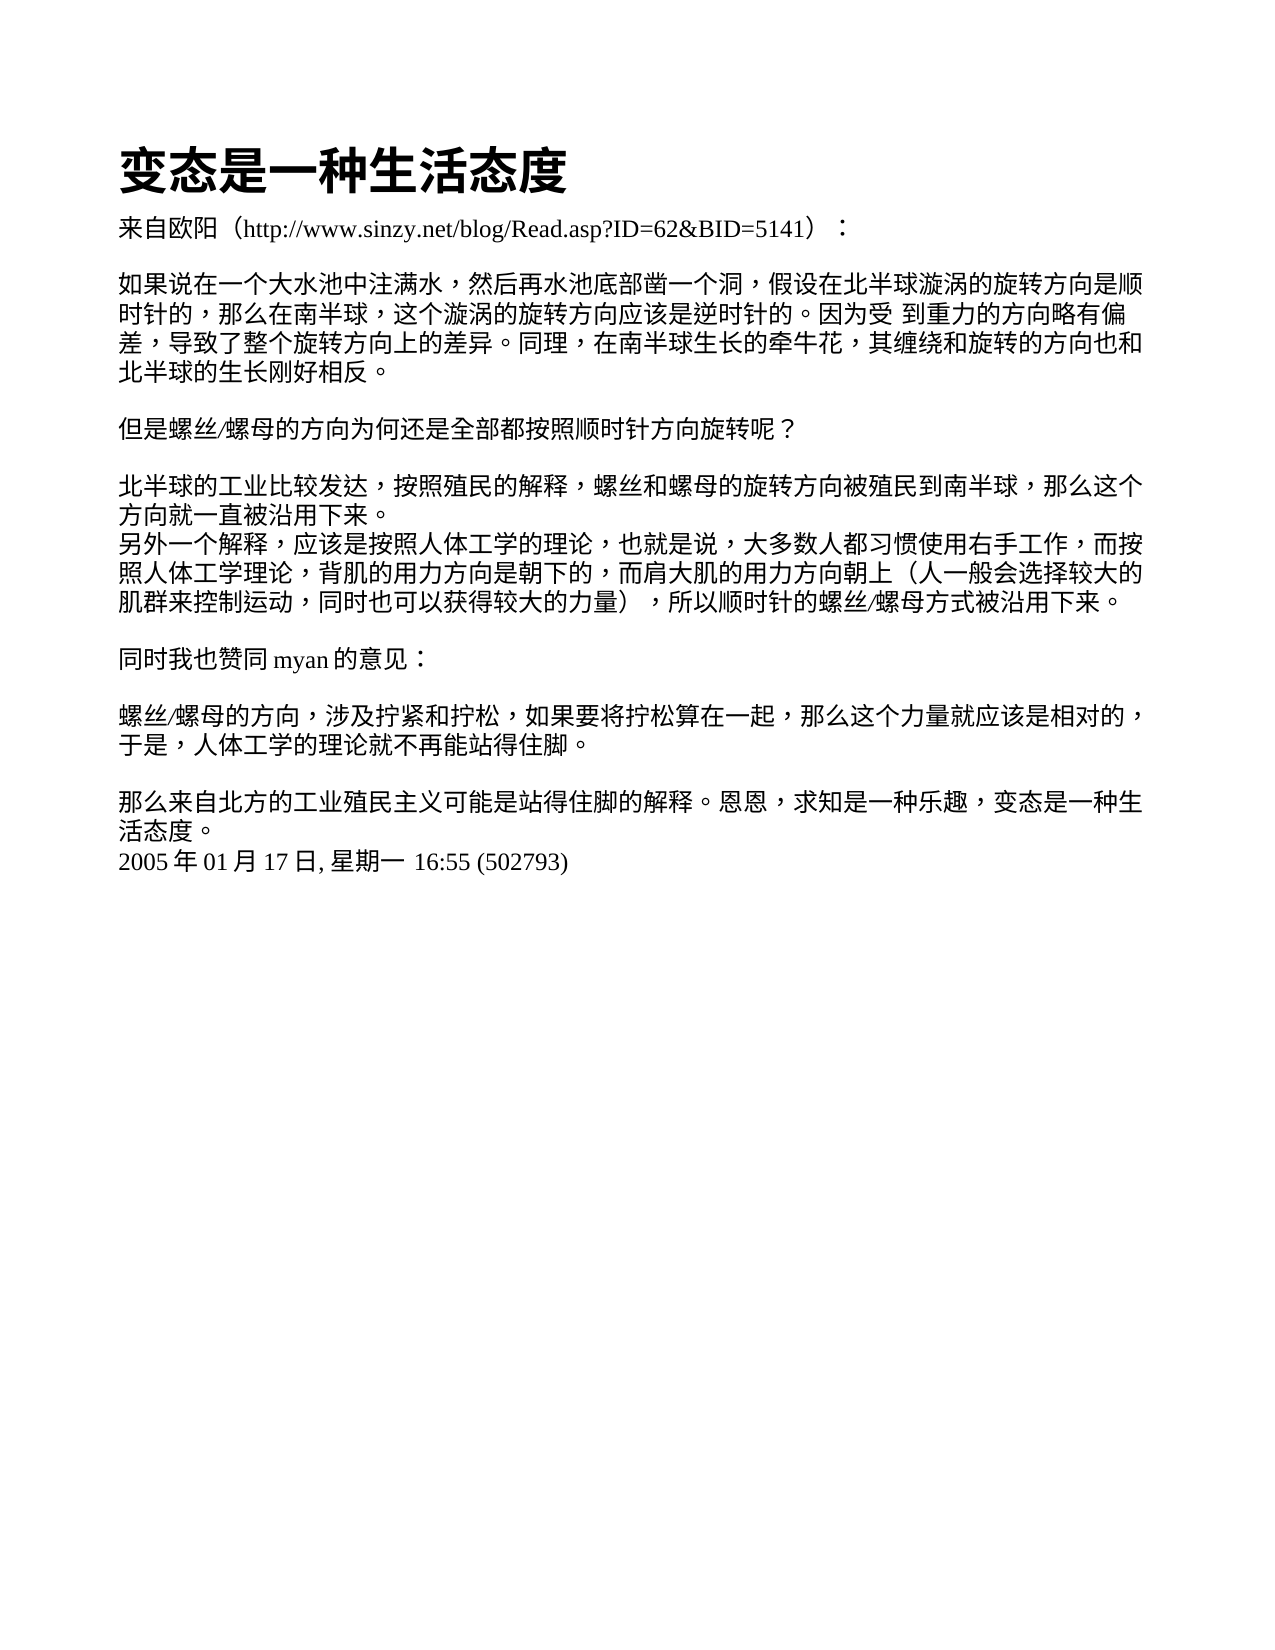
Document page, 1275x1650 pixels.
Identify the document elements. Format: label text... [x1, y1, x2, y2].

text 2005年01月17日, 星期一 16:55 (502793) [118, 847, 1157, 876]
text 来自欧阳（http://www.sinzy.net/blog/Read.asp?ID=62&BID=5141）： 如果说在一个大水池中注满水，然后再水池底部凿一个洞，假设在北半球漩涡的旋转方向是顺时针的，那么在南半球，这个漩涡的旋转方向应该是逆时针的。因为受 到重力的方向略有偏差，导致了整个旋转方向上的差异。同理，在南半球生长的牵牛花，其缠绕和旋转的方向也和北半球的生长刚好相反。 但是螺丝/螺母的方向为何还是全部都按照顺时针方向旋转呢？ 北半球的工业比较发达，按照殖民的解释，螺丝和螺母的旋转方向被殖民到南半球，那么这个方向就一直被沿用下来。 另外一个解释，应该是按照人体工学的理论，也就是说，大多数人都习惯使用右手工作，而按照人体工学理论，背肌的用力方向是朝下的，而肩大肌的用力方向朝上（人一般会选择较大的肌群来控制运动，同时也可以获得较大的力量），所以顺时针的螺丝/螺母方式被沿用下来。 同时我也赞同myan的意见： 螺丝/螺母的方向，涉及拧紧和拧松，如果要将拧松算在一起，那么这个力量就应该是相对的，于是，人体工学的理论就不再能站得住脚。 那么来自北方的工业殖民主义可能是站得住脚的解释。恩恩，求知是一种乐趣，变态是一种生活态度。 [118, 214, 1157, 847]
subtitle 变态是一种生活态度 [118, 143, 1157, 201]
